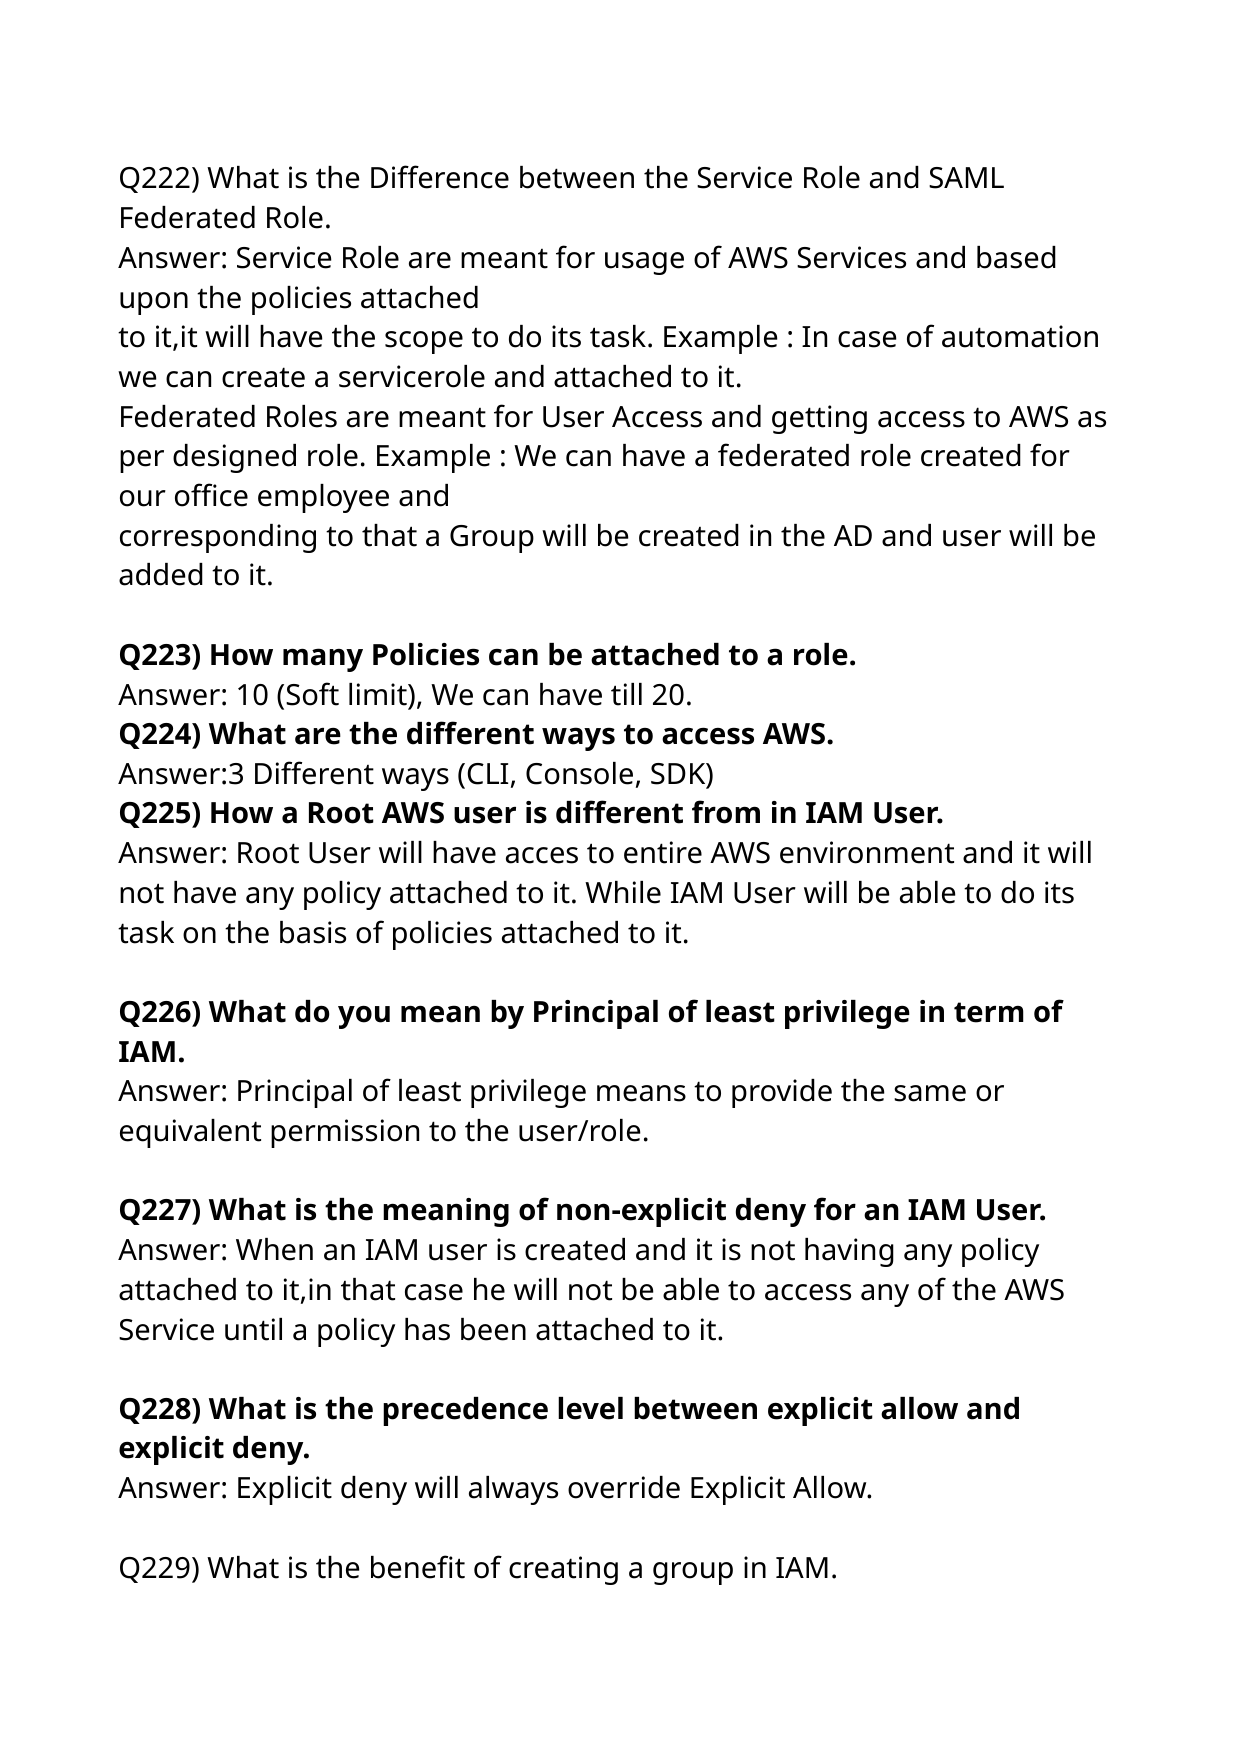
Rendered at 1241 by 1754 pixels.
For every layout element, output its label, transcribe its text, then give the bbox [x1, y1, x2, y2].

text Answer: When an IAM user is created and it is not having any policy attached to it,in that case he will not be able to access any of the AWS Service until a policy has been attached to it. [118, 1229, 1122, 1348]
text Q226) What do you mean by Principal of least privilege in term of IAM. [118, 991, 1122, 1071]
text Federated Roles are meant for User Access and getting access to AWS as [118, 396, 1122, 436]
text corresponding to that a Group will be created in the AD and user will be added to it. [118, 515, 1122, 594]
text Answer: Root User will have acces to entire AWS environment and it will not have any policy attached to it. While IAM User will be able to do its task on the basis of policies attached to it. [118, 832, 1122, 952]
text Q229) What is the benefit of creating a group in IAM. [118, 1547, 1122, 1587]
text Q227) What is the meaning of non-explicit deny for an IAM User. [118, 1190, 1122, 1229]
text Answer: 10 (Soft limit), We can have till 20. [118, 674, 1122, 713]
text Answer: Explicit deny will always override Explicit Allow. [118, 1467, 1122, 1507]
text Q222) What is the Difference between the Service Role and SAML Federated Role. [118, 158, 1122, 237]
text Answer: Principal of least privilege means to provide the same or equivalent permission to the user/role. [118, 1071, 1122, 1150]
text Q228) What is the precedence level between explicit allow and explicit deny. [118, 1388, 1122, 1467]
text Answer: Service Role are meant for usage of AWS Services and based upon the policies attached [118, 237, 1122, 317]
text Answer:3 Different ways (CLI, Console, SDK) [118, 753, 1122, 793]
text to it,it will have the scope to do its task. Example : In case of automation we can create a servicerole and attached to it. [118, 317, 1122, 396]
text Q223) How many Policies can be attached to a role. [118, 634, 1122, 674]
text per designed role. Example : We can have a federated role created for our office employee and [118, 436, 1122, 515]
text Q224) What are the different ways to access AWS. [118, 713, 1122, 753]
text Q225) How a Root AWS user is different from in IAM User. [118, 793, 1122, 832]
